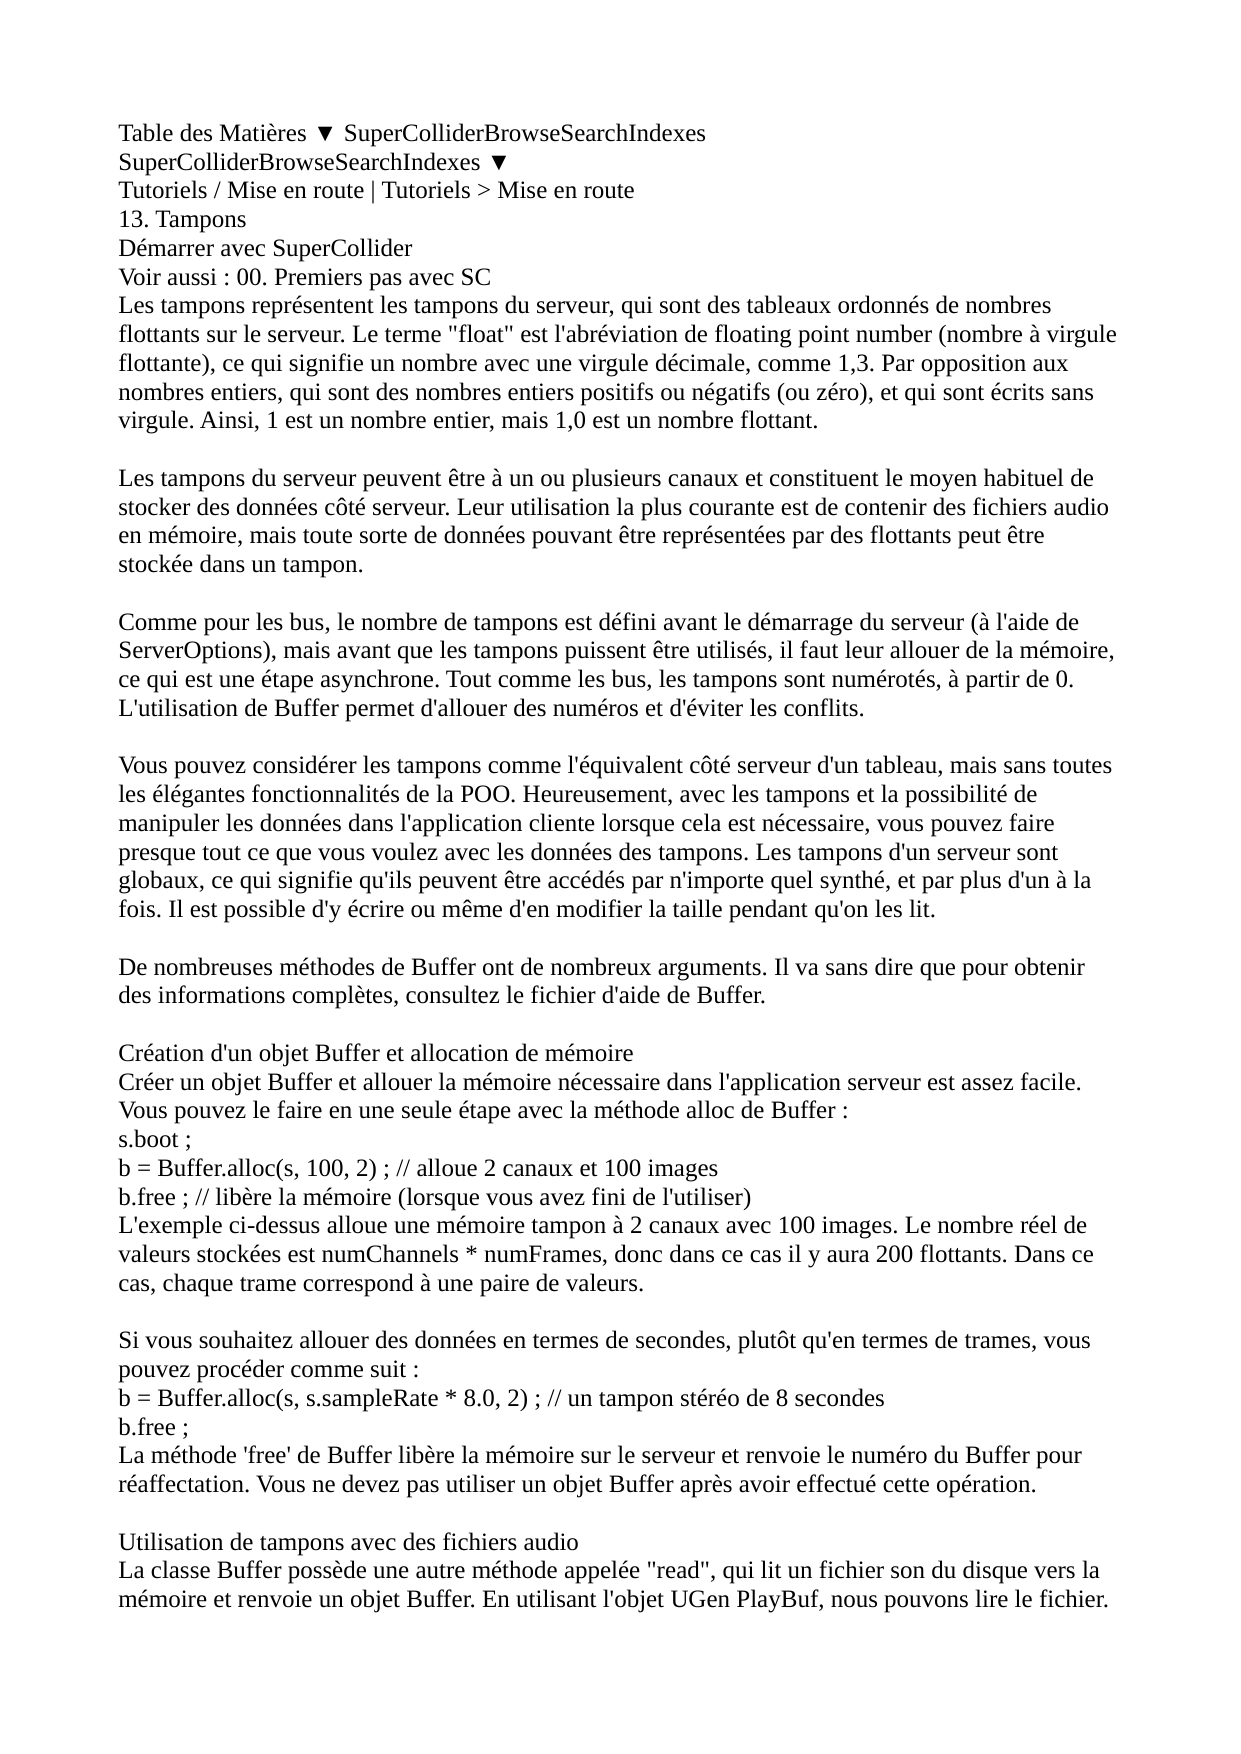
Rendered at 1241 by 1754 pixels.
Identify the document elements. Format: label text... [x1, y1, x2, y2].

text Table des Matières ▼ SuperColliderBrowseSearchIndexes SuperColliderBrowseSearchIndexes ▼ Tutoriels / Mise en route | Tutoriels > Mise en route 13. Tampons Démarrer avec SuperCollider Voir aussi : 00. Premiers pas avec SC Les tampons représentent les tampons du serveur, qui sont des tableaux ordonnés de nombres flottants sur le serveur. Le terme "float" est l'abréviation de floating point number (nombre à virgule flottante), ce qui signifie un nombre avec une virgule décimale, comme 1,3. Par opposition aux nombres entiers, qui sont des nombres entiers positifs ou négatifs (ou zéro), et qui sont écrits sans virgule. Ainsi, 1 est un nombre entier, mais 1,0 est un nombre flottant. Les tampons du serveur peuvent être à un ou plusieurs canaux et constituent le moyen habituel de stocker des données côté serveur. Leur utilisation la plus courante est de contenir des fichiers audio en mémoire, mais toute sorte de données pouvant être représentées par des flottants peut être stockée dans un tampon. Comme pour les bus, le nombre de tampons est défini avant le démarrage du serveur (à l'aide de ServerOptions), mais avant que les tampons puissent être utilisés, il faut leur allouer de la mémoire, ce qui est une étape asynchrone. Tout comme les bus, les tampons sont numérotés, à partir de 0. L'utilisation de Buffer permet d'allouer des numéros et d'éviter les conflits. Vous pouvez considérer les tampons comme l'équivalent côté serveur d'un tableau, mais sans toutes les élégantes fonctionnalités de la POO. Heureusement, avec les tampons et la possibilité de manipuler les données dans l'application cliente lorsque cela est nécessaire, vous pouvez faire presque tout ce que vous voulez avec les données des tampons. Les tampons d'un serveur sont globaux, ce qui signifie qu'ils peuvent être accédés par n'importe quel synthé, et par plus d'un à la fois. Il est possible d'y écrire ou même d'en modifier la taille pendant qu'on les lit. De nombreuses méthodes de Buffer ont de nombreux arguments. Il va sans dire que pour obtenir des informations complètes, consultez le fichier d'aide de Buffer. Création d'un objet Buffer et allocation de mémoire Créer un objet Buffer et allouer la mémoire nécessaire dans l'application serveur est assez facile. Vous pouvez le faire en une seule étape avec la méthode alloc de Buffer : s.boot ; b = Buffer.alloc(s, 100, 2) ; // alloue 2 canaux et 100 images b.free ; // libère la mémoire (lorsque vous avez fini de l'utiliser) L'exemple ci-dessus alloue une mémoire tampon à 2 canaux avec 100 images. Le nombre réel de valeurs stockées est numChannels * numFrames, donc dans ce cas il y aura 200 flottants. Dans ce cas, chaque trame correspond à une paire de valeurs. Si vous souhaitez allouer des données en termes de secondes, plutôt qu'en termes de trames, vous pouvez procéder comme suit : b = Buffer.alloc(s, s.sampleRate * 8.0, 2) ; // un tampon stéréo de 8 secondes b.free ; La méthode 'free' de Buffer libère la mémoire sur le serveur et renvoie le numéro du Buffer pour réaffectation. Vous ne devez pas utiliser un objet Buffer après avoir effectué cette opération. Utilisation de tampons avec des fichiers audio La classe Buffer possède une autre méthode appelée "read", qui lit un fichier son du disque vers la mémoire et renvoie un objet Buffer. En utilisant l'objet UGen PlayBuf, nous pouvons lire le fichier. [118, 118, 1122, 1613]
